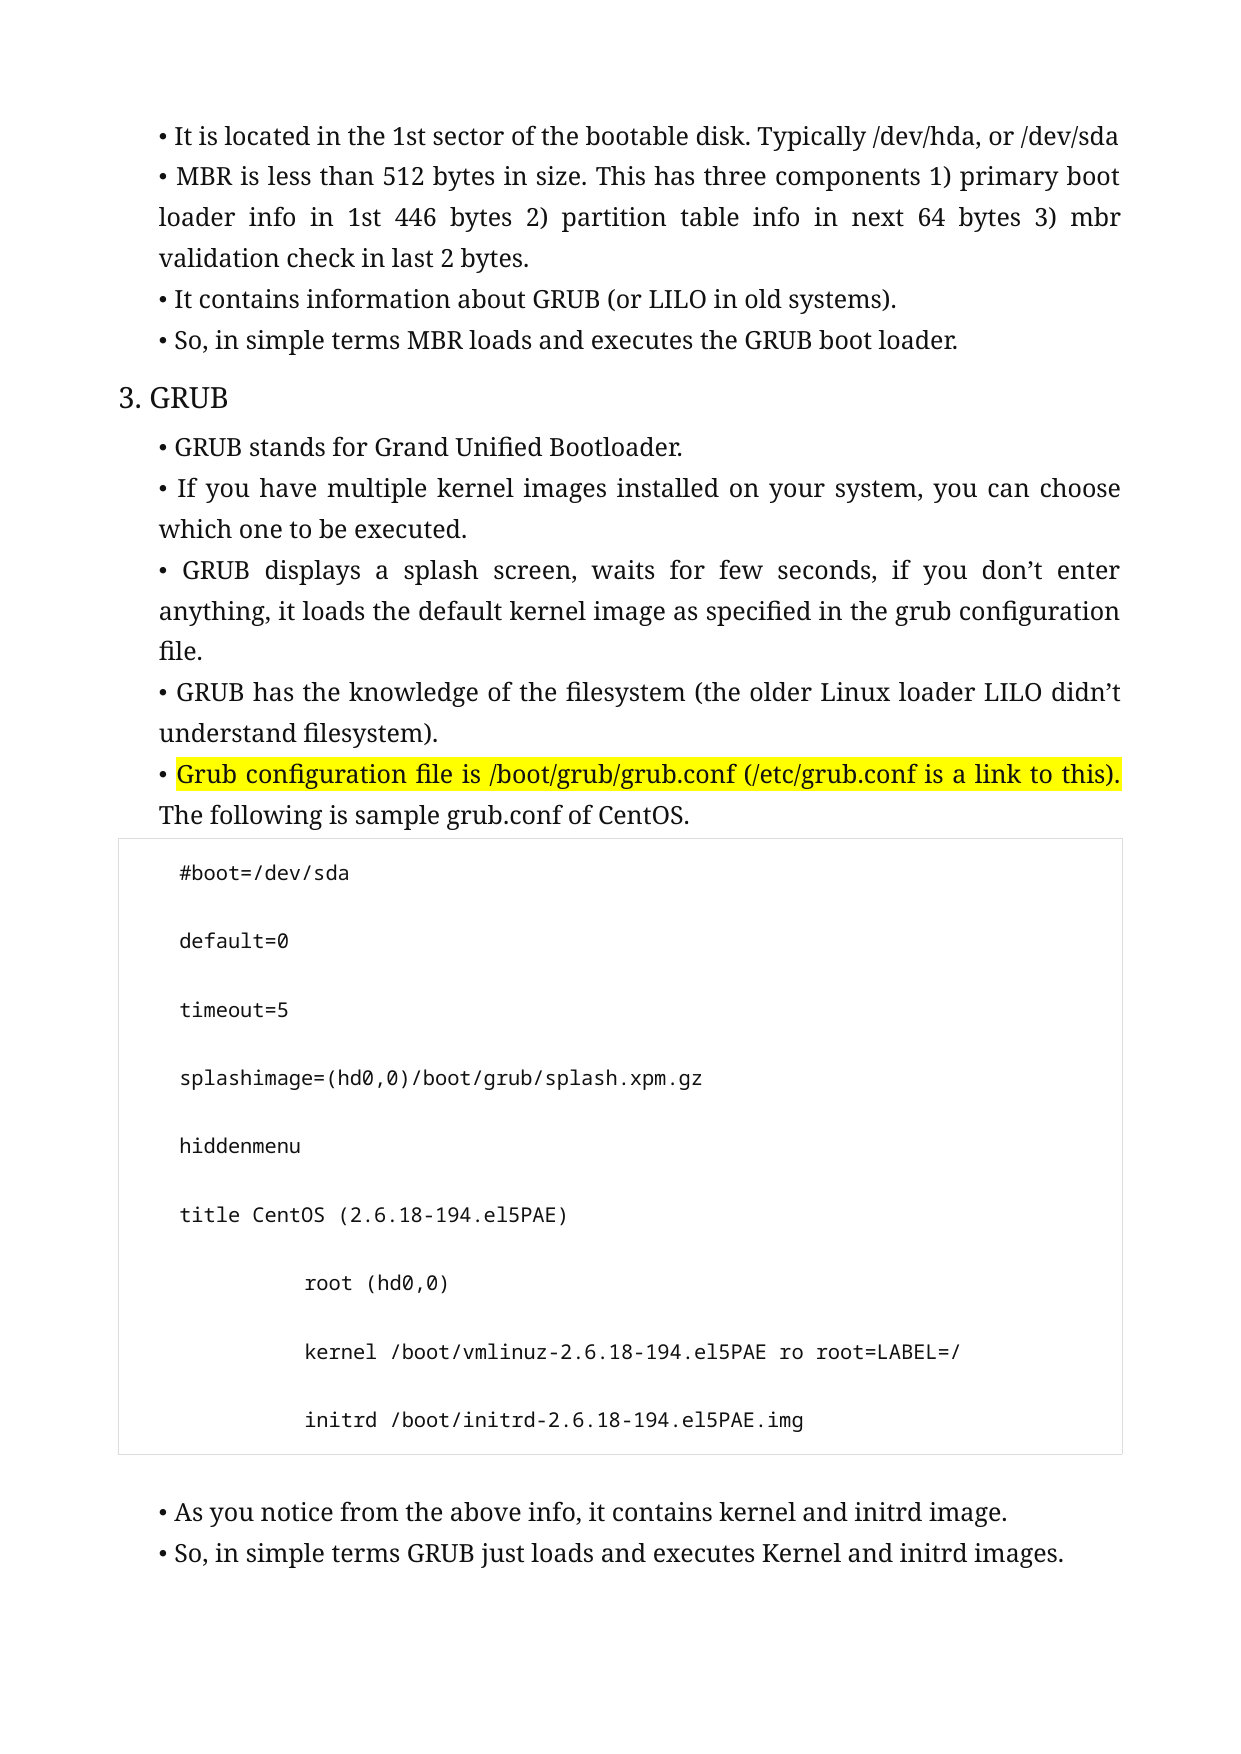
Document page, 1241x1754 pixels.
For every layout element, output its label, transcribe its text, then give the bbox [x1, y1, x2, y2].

list title CentOS (2.6.18-194.el5PAE) [119, 1180, 1122, 1228]
list timeout=5 [119, 975, 1122, 1023]
list GRUB displays a splash screen, waits for few seconds, if you don’t enter anything, it loads the default kernel image as specified in the grub configuration file. [118, 552, 1122, 668]
list If you have multiple kernel images installed on your system, you can choose which one to be executed. [118, 471, 1122, 546]
list It contains information about GRUB (or LILO in old systems). [118, 281, 1122, 316]
subtitle 3. GRUB [118, 378, 1122, 417]
list root (hd0,0) [119, 1248, 1122, 1297]
list kernel /boot/vmlinuz-2.6.18-194.el5PAE ro root=LABEL=/ [119, 1317, 1122, 1365]
list It is located in the 1st sector of the bootable disk. Typically /dev/hda, or /dev/sda [118, 118, 1122, 152]
list GRUB stands for Grand Unified Bootloader. [118, 430, 1122, 464]
list GRUB has the knowledge of the filesystem (the older Linux loader LILO didn’t understand filesystem). [118, 675, 1122, 750]
list splashimage=(hd0,0)/boot/grub/splash.xpm.gz [119, 1043, 1122, 1091]
list So, in simple terms GRUB just loads and executes Kernel and initrd images. [118, 1536, 1122, 1570]
list #boot=/dev/sda [119, 839, 1122, 886]
list So, in simple terms MBR loads and executes the GRUB boot loader. [118, 322, 1122, 356]
list As you notice from the above info, it contains kernel and initrd image. [118, 1495, 1122, 1529]
list Grub configuration file is /boot/grub/grub.conf (/etc/grub.conf is a link to this). The following is sample grub.conf of CentOS. [118, 757, 1122, 831]
list hiddenmenu [119, 1112, 1122, 1160]
list initrd /boot/initrd-2.6.18-194.el5PAE.img [119, 1386, 1122, 1454]
list default=0 [119, 907, 1122, 955]
list MBR is less than 512 bytes in size. This has three components 1) primary boot loader info in 1st 446 bytes 2) partition table info in next 64 bytes 3) mbr validation check in last 2 bytes. [118, 159, 1122, 275]
